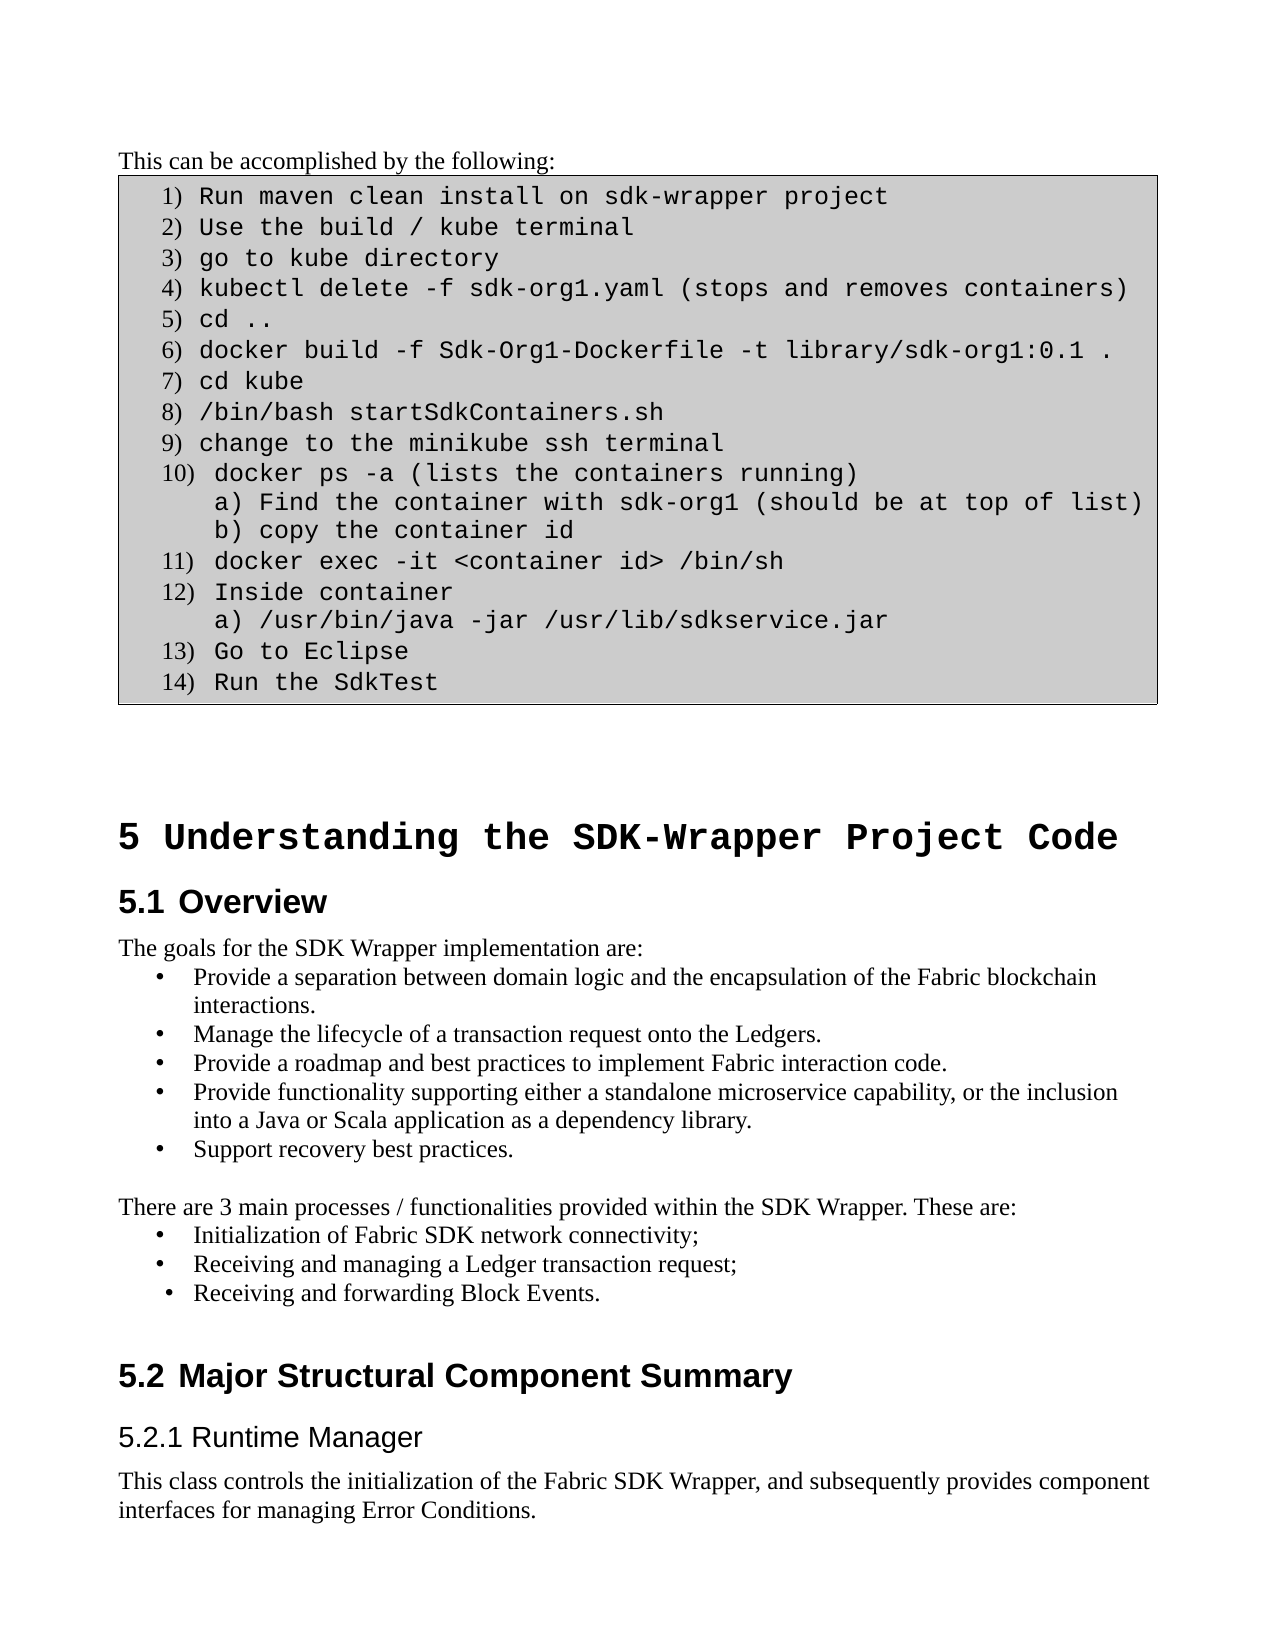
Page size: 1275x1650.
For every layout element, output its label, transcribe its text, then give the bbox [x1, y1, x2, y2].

list Manage the lifecycle of a transaction request onto the Ledgers. [156, 1019, 1157, 1048]
text There are 3 main processes / functionalities provided within the SDK Wrapper. These are: [118, 1192, 1157, 1220]
subtitle Runtime Manager [118, 1420, 1157, 1453]
list Provide a roadmap and best practices to implement Fabric interaction code. [156, 1048, 1157, 1077]
list Initialization of Fabric SDK network connectivity; [156, 1220, 1157, 1249]
list Provide functionality supporting either a standalone microservice capability, or the inclusion into a Java or Scala application as a dependency library. [156, 1077, 1157, 1134]
text This can be accomplished by the following: [118, 146, 1157, 175]
subtitle Overview [118, 882, 1157, 920]
list Receiving and forwarding Block Events. [165, 1278, 1157, 1307]
text The goals for the SDK Wrapper implementation are: [118, 933, 1157, 962]
subtitle Major Structural Component Summary [118, 1356, 1157, 1395]
table_header Run maven clean install on sdk-wrapper project Use the build / kube terminal go to kube directory kubectl delete -f sdk-org1.yaml (stops and removes containers) cd .. docker build -f Sdk-Org1-Dockerfile -t library/sdk-org1:0.1 . cd kube /bin/bash startSdkContainers.sh change to the minikube ssh terminal docker ps -a (lists the containers running) a) Find the container with sdk-org1 (should be at top of list) b) copy the container id docker exec -it <container id> /bin/sh Inside container a) /usr/bin/java -jar /usr/lib/sdkservice.jar Go to Eclipse Run the SdkTest [119, 176, 1157, 703]
list Provide a separation between domain logic and the encapsulation of the Fabric blockchain interactions. [156, 962, 1157, 1019]
list Support recovery best practices. [156, 1134, 1157, 1163]
list Receiving and managing a Ledger transaction request; [156, 1249, 1157, 1278]
subtitle Understanding the SDK-Wrapper Project Code [118, 814, 1157, 861]
text This class controls the initialization of the Fabric SDK Wrapper, and subsequently provides component interfaces for managing Error Conditions. [118, 1466, 1157, 1523]
